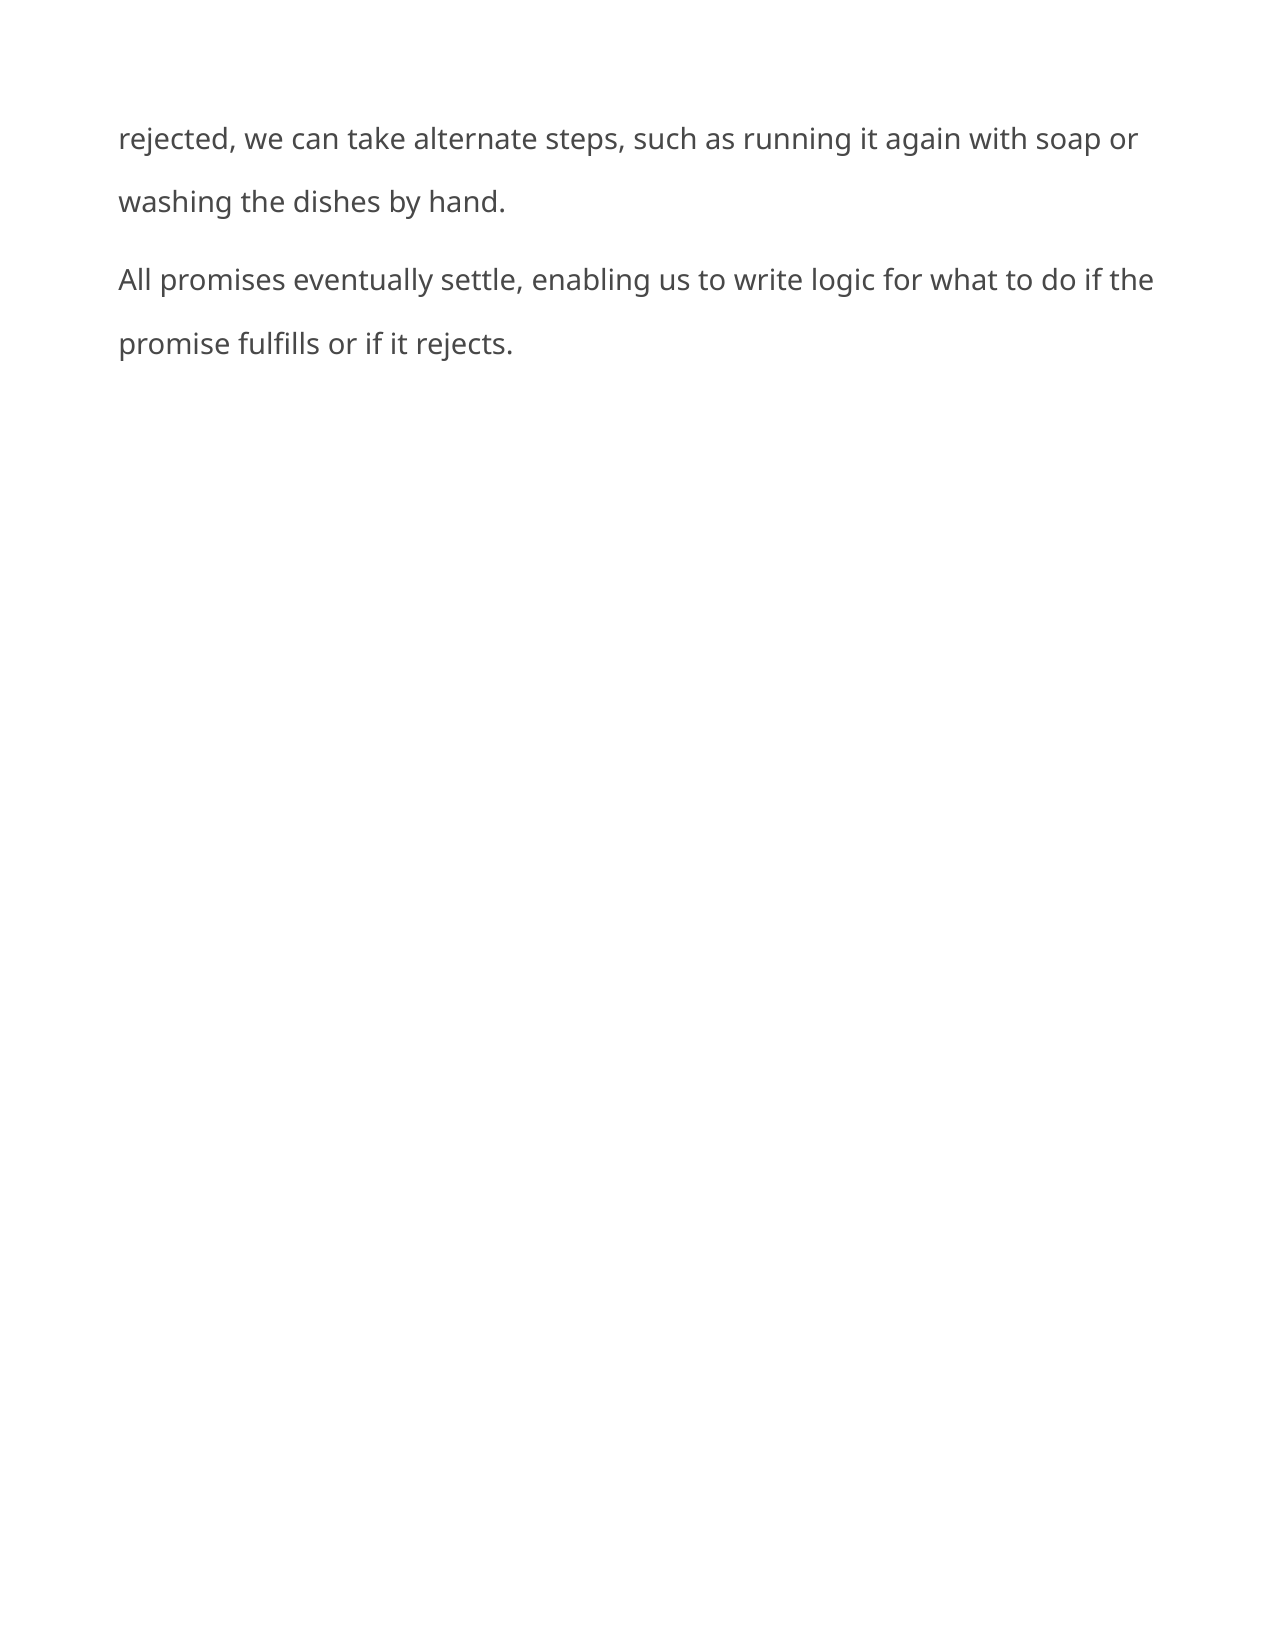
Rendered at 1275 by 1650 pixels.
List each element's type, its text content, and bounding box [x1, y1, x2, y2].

text rejected, we can take alternate steps, such as running it again with soap or washing the dishes by hand. [118, 118, 1157, 221]
text All promises eventually settle, enabling us to write logic for what to do if the promise fulfills or if it rejects. [118, 259, 1157, 363]
